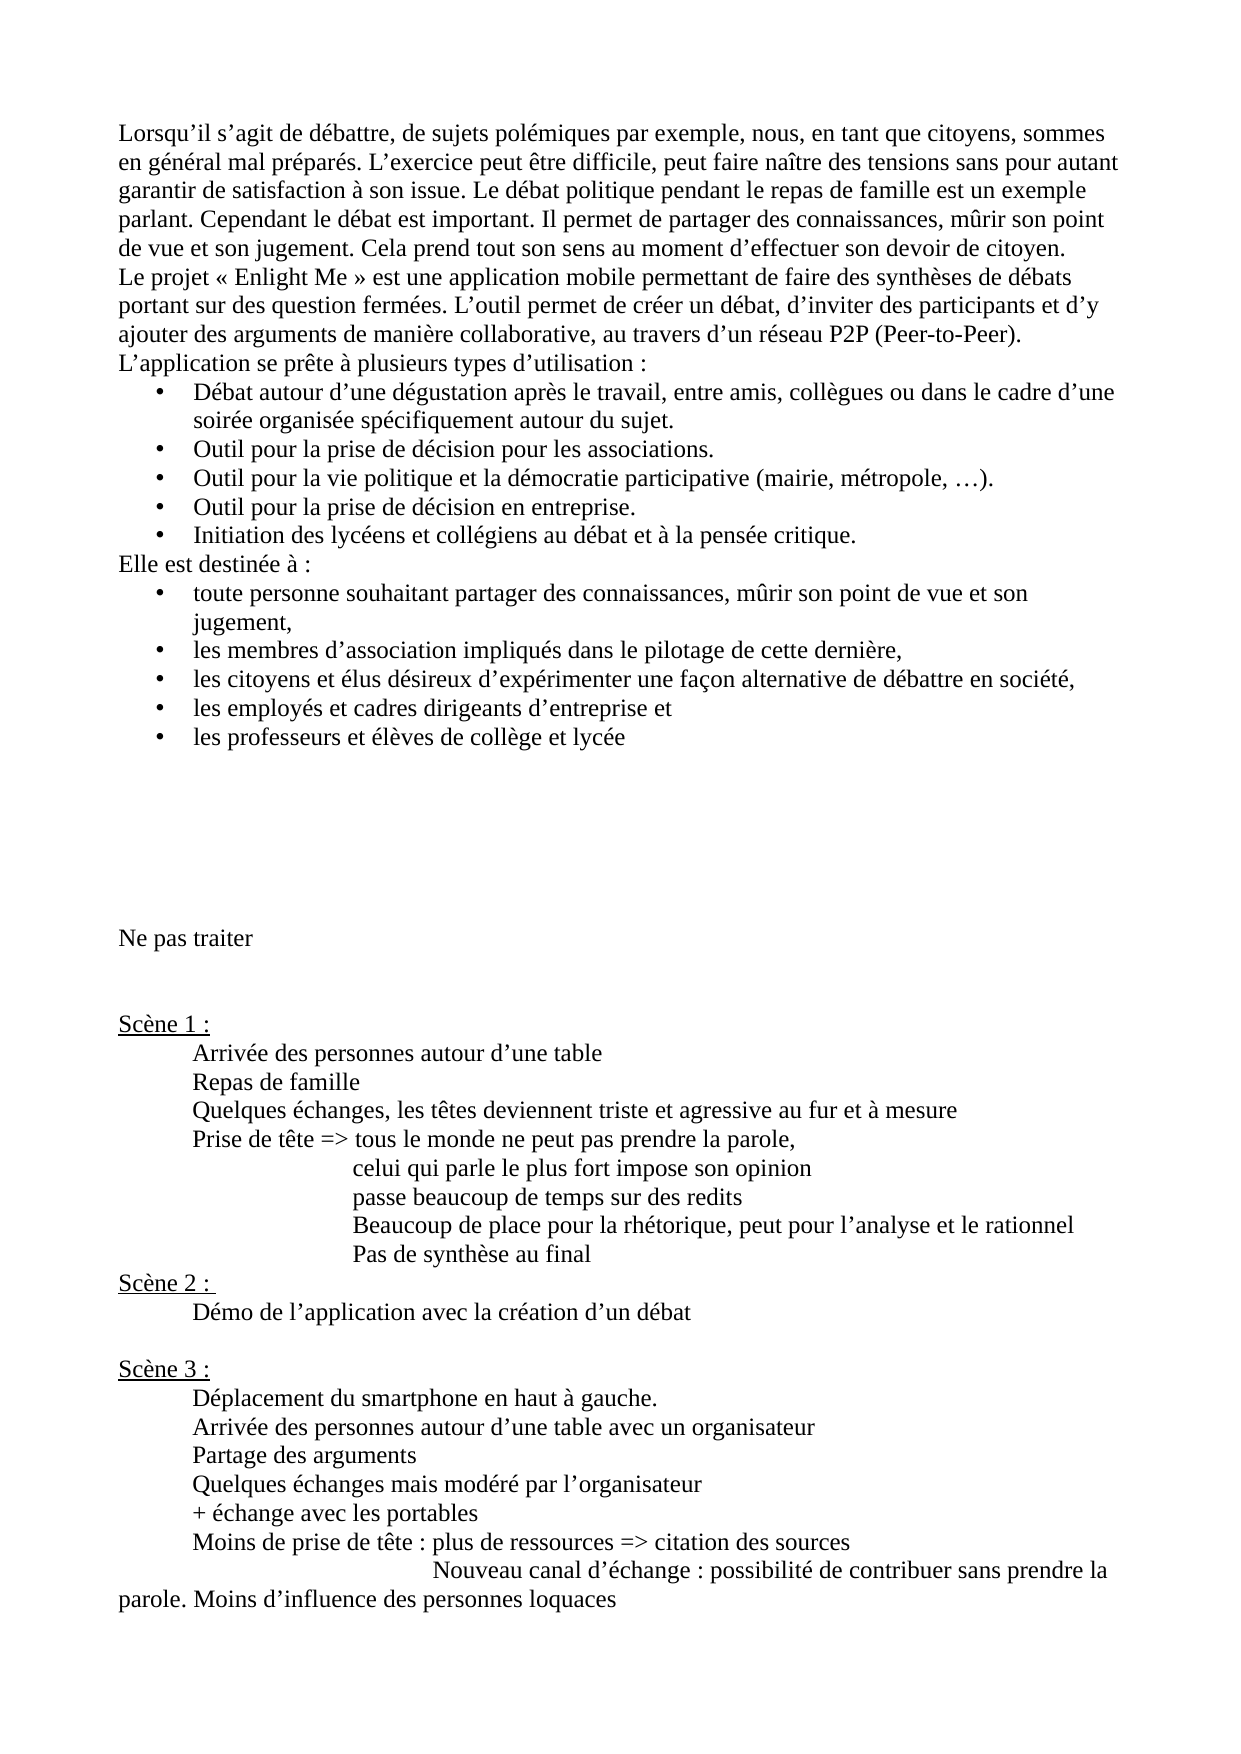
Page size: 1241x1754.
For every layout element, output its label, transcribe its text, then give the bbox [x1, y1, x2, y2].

text Quelques échanges mais modéré par l’organisateur [118, 1469, 1122, 1498]
text L’application se prête à plusieurs types d’utilisation : [118, 348, 1122, 377]
list les membres d’association impliqués dans le pilotage de cette dernière, [156, 636, 1122, 664]
list les professeurs et élèves de collège et lycée [156, 722, 1122, 751]
text Déplacement du smartphone en haut à gauche. [118, 1383, 1122, 1412]
text Scène 3 : [118, 1354, 1122, 1383]
text Scène 2 : [118, 1268, 1122, 1297]
text Scène 1 : [118, 1009, 1122, 1038]
text Le projet « Enlight Me » est une application mobile permettant de faire des synthèses de débats portant sur des question fermées. L’outil permet de créer un débat, d’inviter des participants et d’y ajouter des arguments de manière collaborative, au travers d’un réseau P2P (Peer-to-Peer). [118, 262, 1122, 348]
text Beaucoup de place pour la rhétorique, peut pour l’analyse et le rationnel [118, 1211, 1122, 1239]
list les employés et cadres dirigeants d’entreprise et [156, 693, 1122, 722]
text Repas de famille [118, 1067, 1122, 1096]
list Débat autour d’une dégustation après le travail, entre amis, collègues ou dans le cadre d’une soirée organisée spécifiquement autour du sujet. [156, 377, 1122, 434]
text Quelques échanges, les têtes deviennent triste et agressive au fur et à mesure [118, 1096, 1122, 1124]
text + échange avec les portables [118, 1498, 1122, 1527]
list Initiation des lycéens et collégiens au débat et à la pensée critique. [156, 521, 1122, 549]
text Prise de tête => tous le monde ne peut pas prendre la parole, [118, 1124, 1122, 1153]
text Ne pas traiter [118, 923, 1122, 952]
text Pas de synthèse au final [118, 1239, 1122, 1268]
list Outil pour la prise de décision pour les associations. [156, 434, 1122, 463]
text Arrivée des personnes autour d’une table [118, 1038, 1122, 1067]
text Lorsqu’il s’agit de débattre, de sujets polémiques par exemple, nous, en tant que citoyens, sommes en général mal préparés. L’exercice peut être difficile, peut faire naître des tensions sans pour autant garantir de satisfaction à son issue. Le débat politique pendant le repas de famille est un exemple parlant. Cependant le débat est important. Il permet de partager des connaissances, mûrir son point de vue et son jugement. Cela prend tout son sens au moment d’effectuer son devoir de citoyen. [118, 118, 1122, 262]
list les citoyens et élus désireux d’expérimenter une façon alternative de débattre en société, [156, 664, 1122, 693]
list toute personne souhaitant partager des connaissances, mûrir son point de vue et son jugement, [156, 578, 1122, 636]
list Outil pour la vie politique et la démocratie participative (mairie, métropole, …). [156, 463, 1122, 492]
text Elle est destinée à : [118, 549, 1122, 578]
text Partage des arguments [118, 1441, 1122, 1469]
text celui qui parle le plus fort impose son opinion [118, 1153, 1122, 1182]
text Moins de prise de tête : plus de ressources => citation des sources [118, 1527, 1122, 1556]
text Démo de l’application avec la création d’un débat [118, 1297, 1122, 1326]
text Nouveau canal d’échange : possibilité de contribuer sans prendre la parole. Moins d’influence des personnes loquaces [118, 1556, 1122, 1613]
list Outil pour la prise de décision en entreprise. [156, 492, 1122, 521]
text passe beaucoup de temps sur des redits [118, 1182, 1122, 1211]
text Arrivée des personnes autour d’une table avec un organisateur [118, 1412, 1122, 1441]
